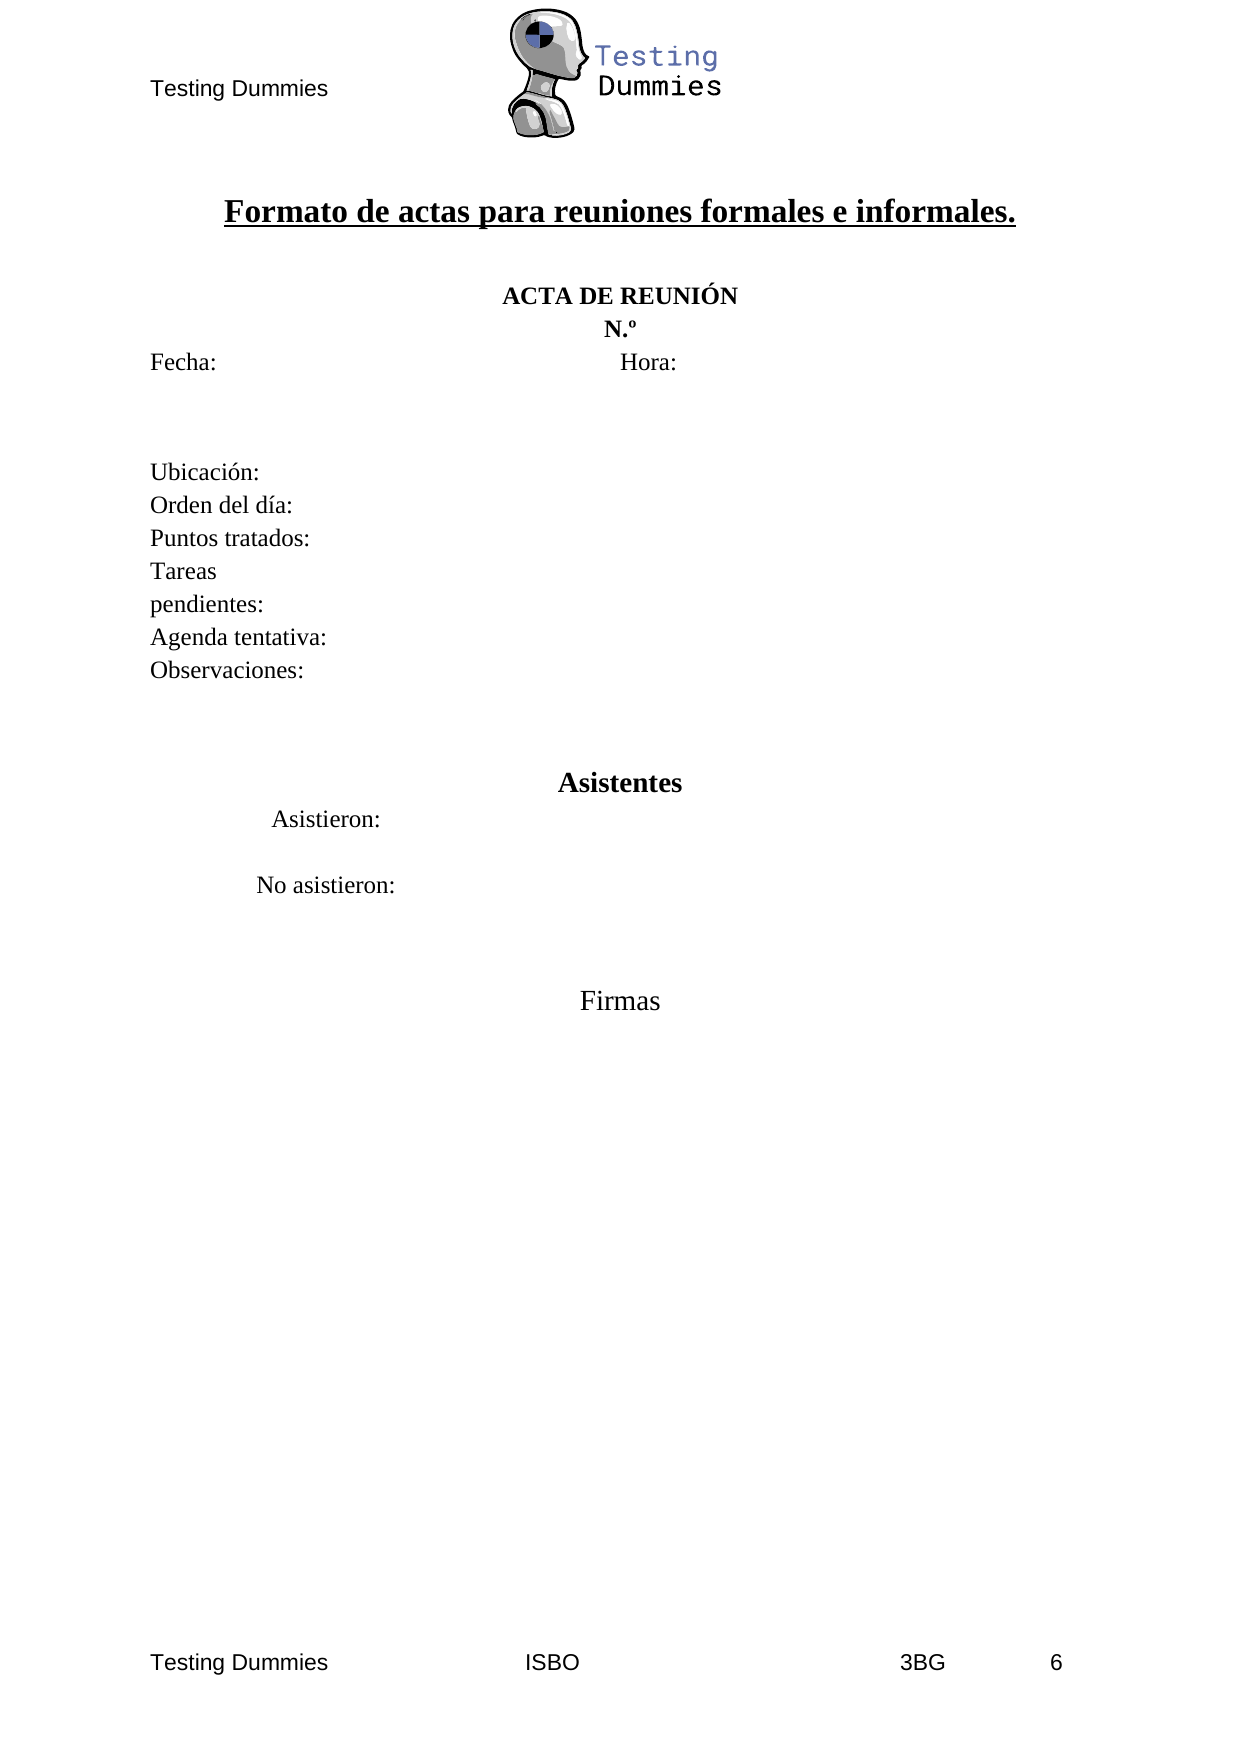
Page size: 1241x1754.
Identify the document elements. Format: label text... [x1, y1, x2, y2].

table_cell [331, 524, 1090, 556]
table_header ACTA DE REUNIÓN [150, 248, 1090, 314]
table_header [331, 458, 1090, 490]
table_cell [331, 556, 1090, 622]
table_cell [620, 1022, 855, 1292]
table_cell [331, 623, 1090, 656]
table_cell [502, 870, 813, 903]
table_cell Asistieron: [150, 804, 502, 870]
subtitle Formato de actas para reuniones formales e informales. [150, 192, 1090, 230]
table_header Firmas [150, 983, 1090, 1022]
table_cell [502, 837, 813, 870]
table_cell [150, 1022, 385, 1292]
table_cell [502, 903, 813, 936]
table_cell Hora: [620, 347, 1090, 380]
table_header Asistentes [150, 766, 1090, 804]
table_cell [813, 870, 1090, 903]
table_cell Agenda tentativa: [150, 623, 331, 656]
table_cell Observaciones: [150, 656, 331, 688]
table_cell Tareas pendientes: [150, 556, 331, 622]
table_cell [813, 837, 1090, 870]
table_cell N.º [150, 314, 1090, 347]
table_header Ubicación: [150, 458, 331, 490]
table_cell [331, 656, 1090, 688]
table_cell [502, 804, 813, 837]
table_cell [385, 1022, 620, 1292]
table_cell Orden del día: [150, 490, 331, 523]
table_cell No asistieron: [150, 870, 502, 936]
table_cell [855, 1022, 1090, 1292]
table_cell Fecha: [150, 347, 620, 380]
table_cell [813, 804, 1090, 837]
table_cell [331, 490, 1090, 523]
table_cell Puntos tratados: [150, 524, 331, 556]
table_cell [813, 903, 1090, 936]
